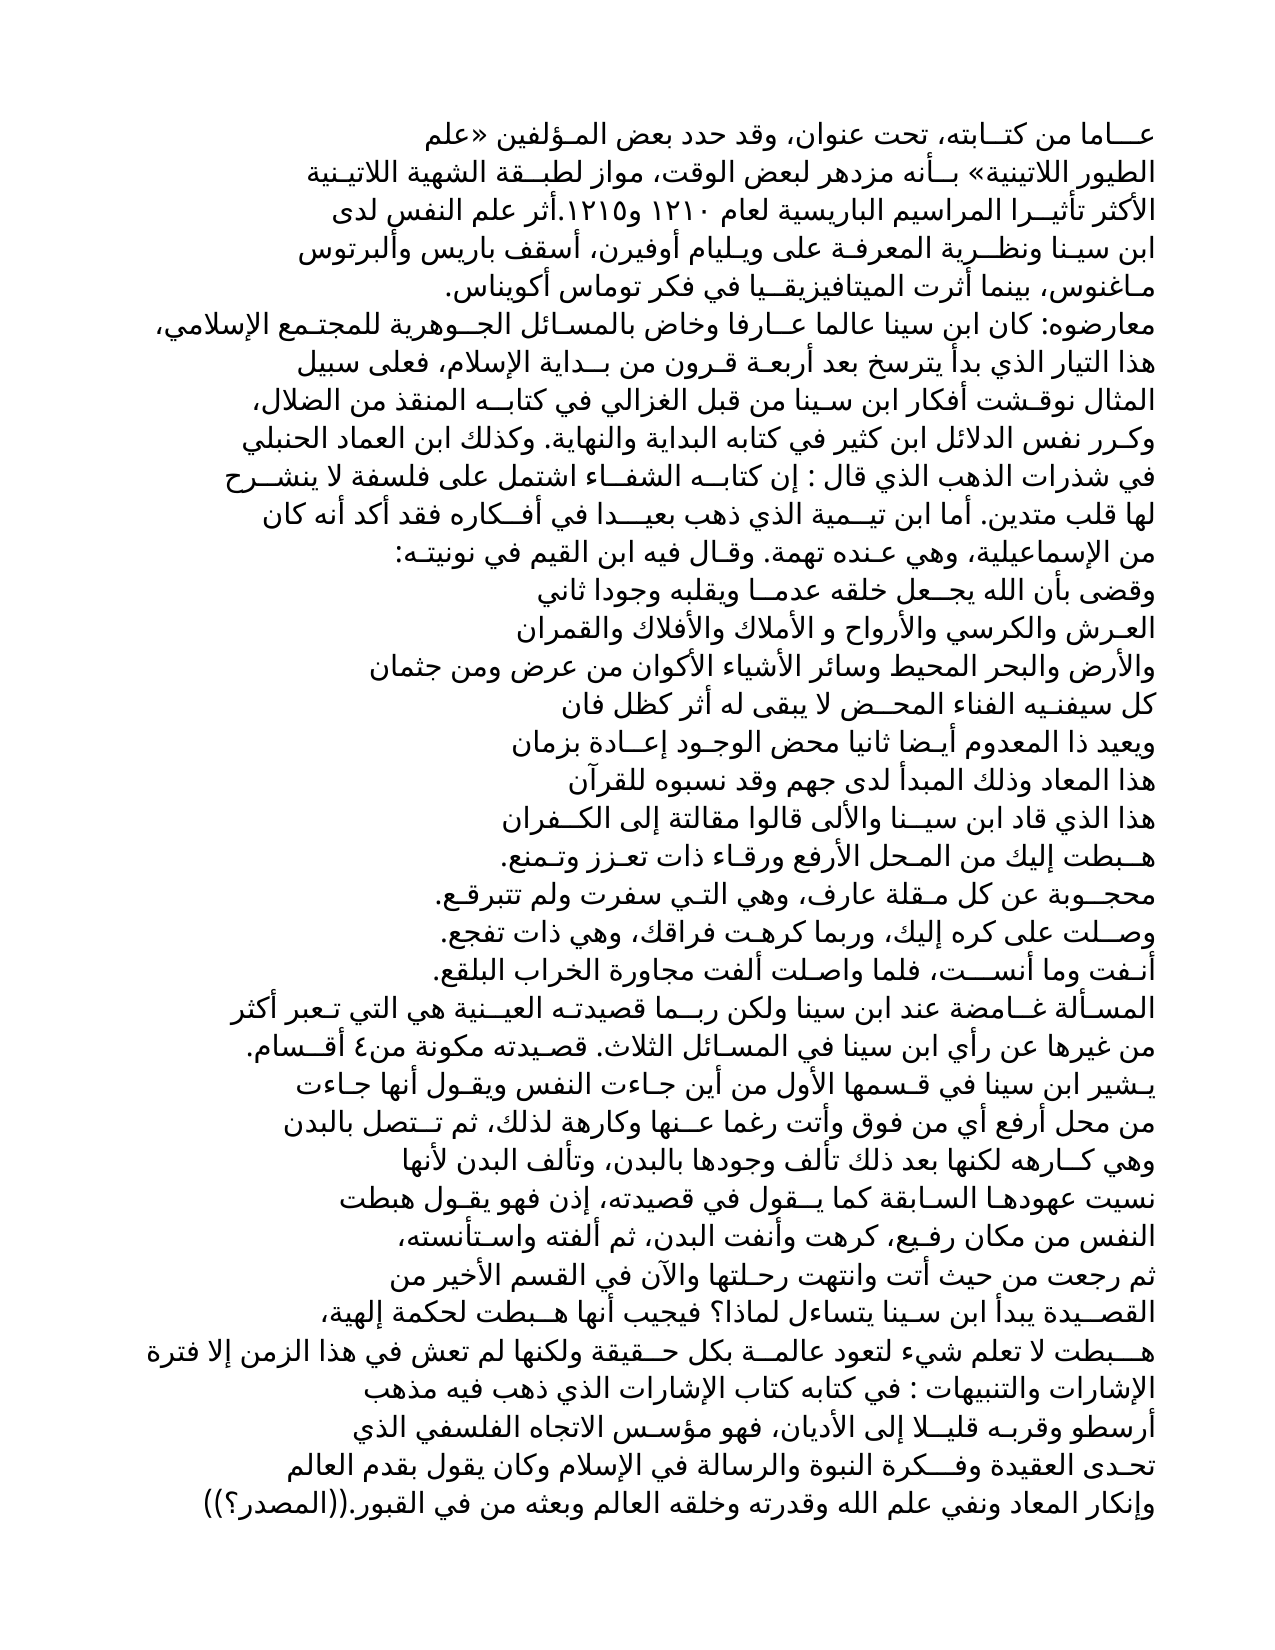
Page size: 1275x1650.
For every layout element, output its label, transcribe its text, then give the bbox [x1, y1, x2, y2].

text هذا التيار الذي بدأ يترسخ بعد أربعـة قـرون من بــداية الإسلام، فعلى سبيل [118, 346, 1157, 384]
text المثال نوقـشت أفكار ابن سـينا من قبل الغزالي في كتابــه المنقذ من الضلال، [118, 384, 1157, 422]
text لها قلب متدين. أما ابن تيــمية الذي ذهب بعيـــدا في أفــكاره فقد أكد أنه كان [118, 498, 1157, 536]
text هذا المعاد وذلك المبدأ لدى جهم وقد نسبوه للقرآن [118, 764, 1157, 802]
text ويعيد ذا المعدوم أيـضا ثانيا محض الوجـود إعــادة بزمان [118, 726, 1157, 764]
text محجــوبة عن كل مـقلة عارف، وهي التـي سفرت ولم تتبرقـع. [118, 878, 1157, 917]
text يـشير ابن سينا في قـسمها الأول من أين جـاءت النفس ويقـول أنها جـاءت [118, 1069, 1157, 1107]
text الطيور اللاتينية» بــأنه مزدهر لبعض الوقت، مواز لطبــقة الشهية اللاتيـنية [118, 156, 1157, 194]
text الإشارات والتنبيهات : في كتابه كتاب الإشارات الذي ذهب فيه مذهب [118, 1373, 1157, 1411]
text والأرض والبحر المحيط وسائر الأشياء الأكوان من عرض ومن جثمان [118, 650, 1157, 688]
text هذا الذي قاد ابن سيــنا والألى قالوا مقالتة إلى الكــفران [118, 802, 1157, 841]
text عـــاما من كتــابته، تحت عنوان، وقد حدد بعض المـؤلفين «علم [118, 118, 1157, 156]
text من محل أرفع أي من فوق وأتت رغما عــنها وكارهة لذلك، ثم تــتصل بالبدن [118, 1107, 1157, 1145]
text وكـرر نفس الدلائل ابن كثير في كتابه البداية والنهاية. وكذلك ابن العماد الحنبلي [118, 422, 1157, 460]
text نسيت عهودهـا السـابقة كما يــقول في قصيدته، إذن فهو يقـول هبطت [118, 1183, 1157, 1221]
text النفس من مكان رفـيع، كرهت وأنفت البدن، ثم ألفته واسـتأنسته، [118, 1221, 1157, 1259]
text كل سيفنـيه الفناء المحــض لا يبقى له أثر كظل فان [118, 688, 1157, 726]
text هـــبطت لا تعلم شيء لتعود عالمــة بكل حــقيقة ولكنها لم تعش في هذا الزمن إلا فترة [118, 1335, 1157, 1373]
text وإنكار المعاد ونفي علم الله وقدرته وخلقه العالم وبعثه من في القبور.((المصدر؟)) [118, 1487, 1157, 1525]
text مـاغنوس، بينما أثرت الميتافيزيقــيا في فكر توماس أكويناس. [118, 270, 1157, 308]
text أنـفت وما أنســـت، فلما واصـلت ألفت مجاورة الخراب البلقع. [118, 954, 1157, 993]
text ابن سيـنا ونظــرية المعرفـة على ويـليام أوفيرن، أسقف باريس وألبرتوس [118, 232, 1157, 270]
text العـرش والكرسي والأرواح و الأملاك والأفلاك والقمران [118, 612, 1157, 650]
text في شذرات الذهب الذي قال : إن كتابــه الشفــاء اشتمل على فلسفة لا ينشــرح [118, 460, 1157, 498]
text وقضى بأن الله يجــعل خلقه عدمــا ويقلبه وجودا ثاني [118, 574, 1157, 612]
text وصــلت على كره إليك، وربما كرهـت فراقك، وهي ذات تفجع. [118, 917, 1157, 954]
text معارضوه: كان ابن سينا عالما عــارفا وخاض بالمسـائل الجــوهرية للمجتـمع الإسلامي، [118, 308, 1157, 346]
text تحـدى العقيدة وفـــكرة النبوة والرسالة في الإسلام وكان يقول بقدم العالم [118, 1449, 1157, 1487]
text وهي كــارهه لكنها بعد ذلك تألف وجودها بالبدن، وتألف البدن لأنها [118, 1145, 1157, 1183]
text القصــيدة يبدأ ابن سـينا يتساءل لماذا؟ فيجيب أنها هــبطت لحكمة إلهية، [118, 1297, 1157, 1335]
text المسـألة غــامضة عند ابن سينا ولكن ربــما قصيدتـه العيــنية هي التي تـعبر أكثر [118, 993, 1157, 1031]
text من غيرها عن رأي ابن سينا في المسـائل الثلاث. قصـيدته مكونة من٤ أقــسام. [118, 1031, 1157, 1069]
text أرسطو وقربـه قليــلا إلى الأديان، فهو مؤسـس الاتجاه الفلسفي الذي [118, 1411, 1157, 1449]
text من الإسماعيلية، وهي عـنده تهمة. وقـال فيه ابن القيم في نونيتـه: [118, 536, 1157, 574]
text هــبطت إليك من المـحل الأرفع ورقـاء ذات تعـزز وتـمنع. [118, 841, 1157, 878]
text ثم رجعت من حيث أتت وانتهت رحـلتها والآن في القسم الأخير من [118, 1259, 1157, 1297]
text الأكثر تأثيــرا المراسيم الباريسية لعام ١٢١٠ و١٢١٥.أثر علم النفس لدى [118, 194, 1157, 232]
